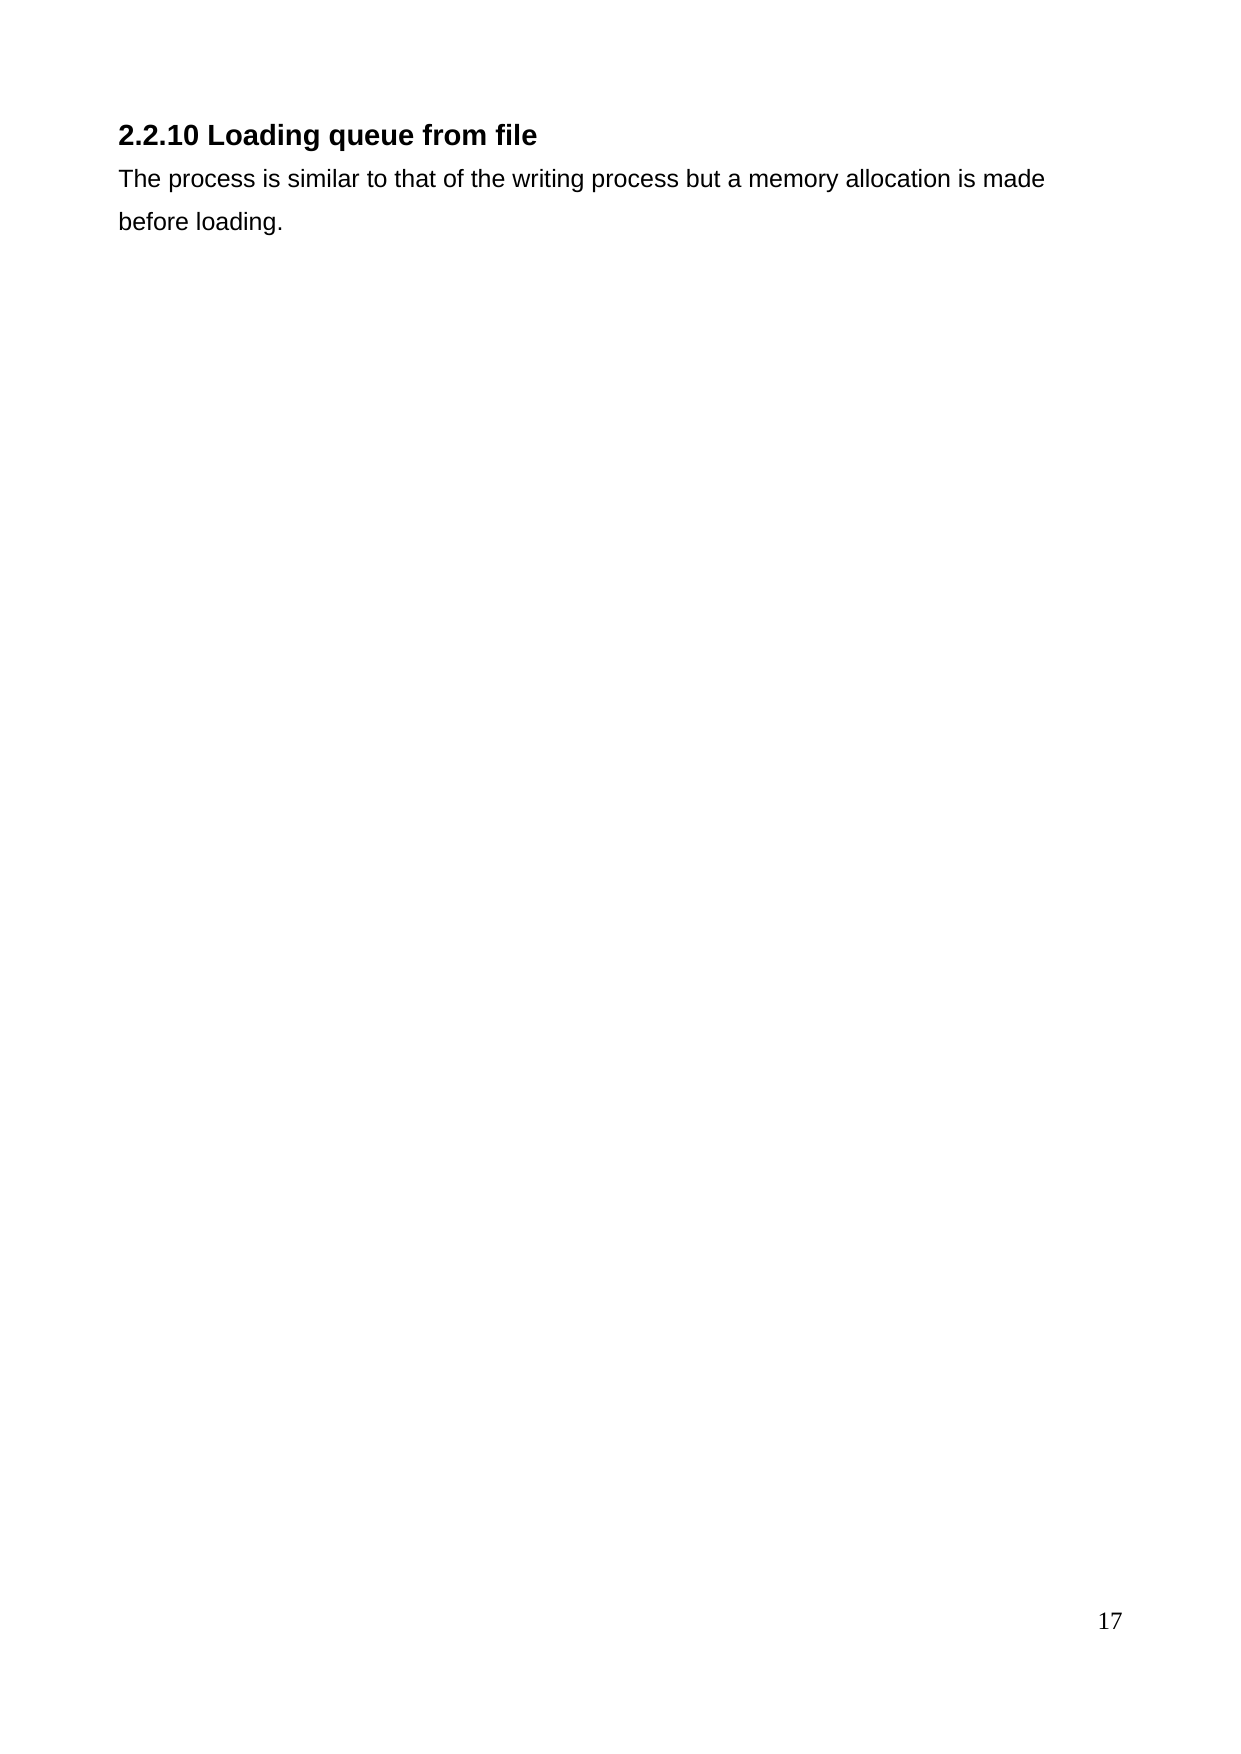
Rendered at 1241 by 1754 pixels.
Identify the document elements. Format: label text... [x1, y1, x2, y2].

text The process is similar to that of the writing process but a memory allocation is made before loading. [118, 164, 1122, 236]
subtitle 2.2.10 Loading queue from file [118, 118, 1122, 152]
